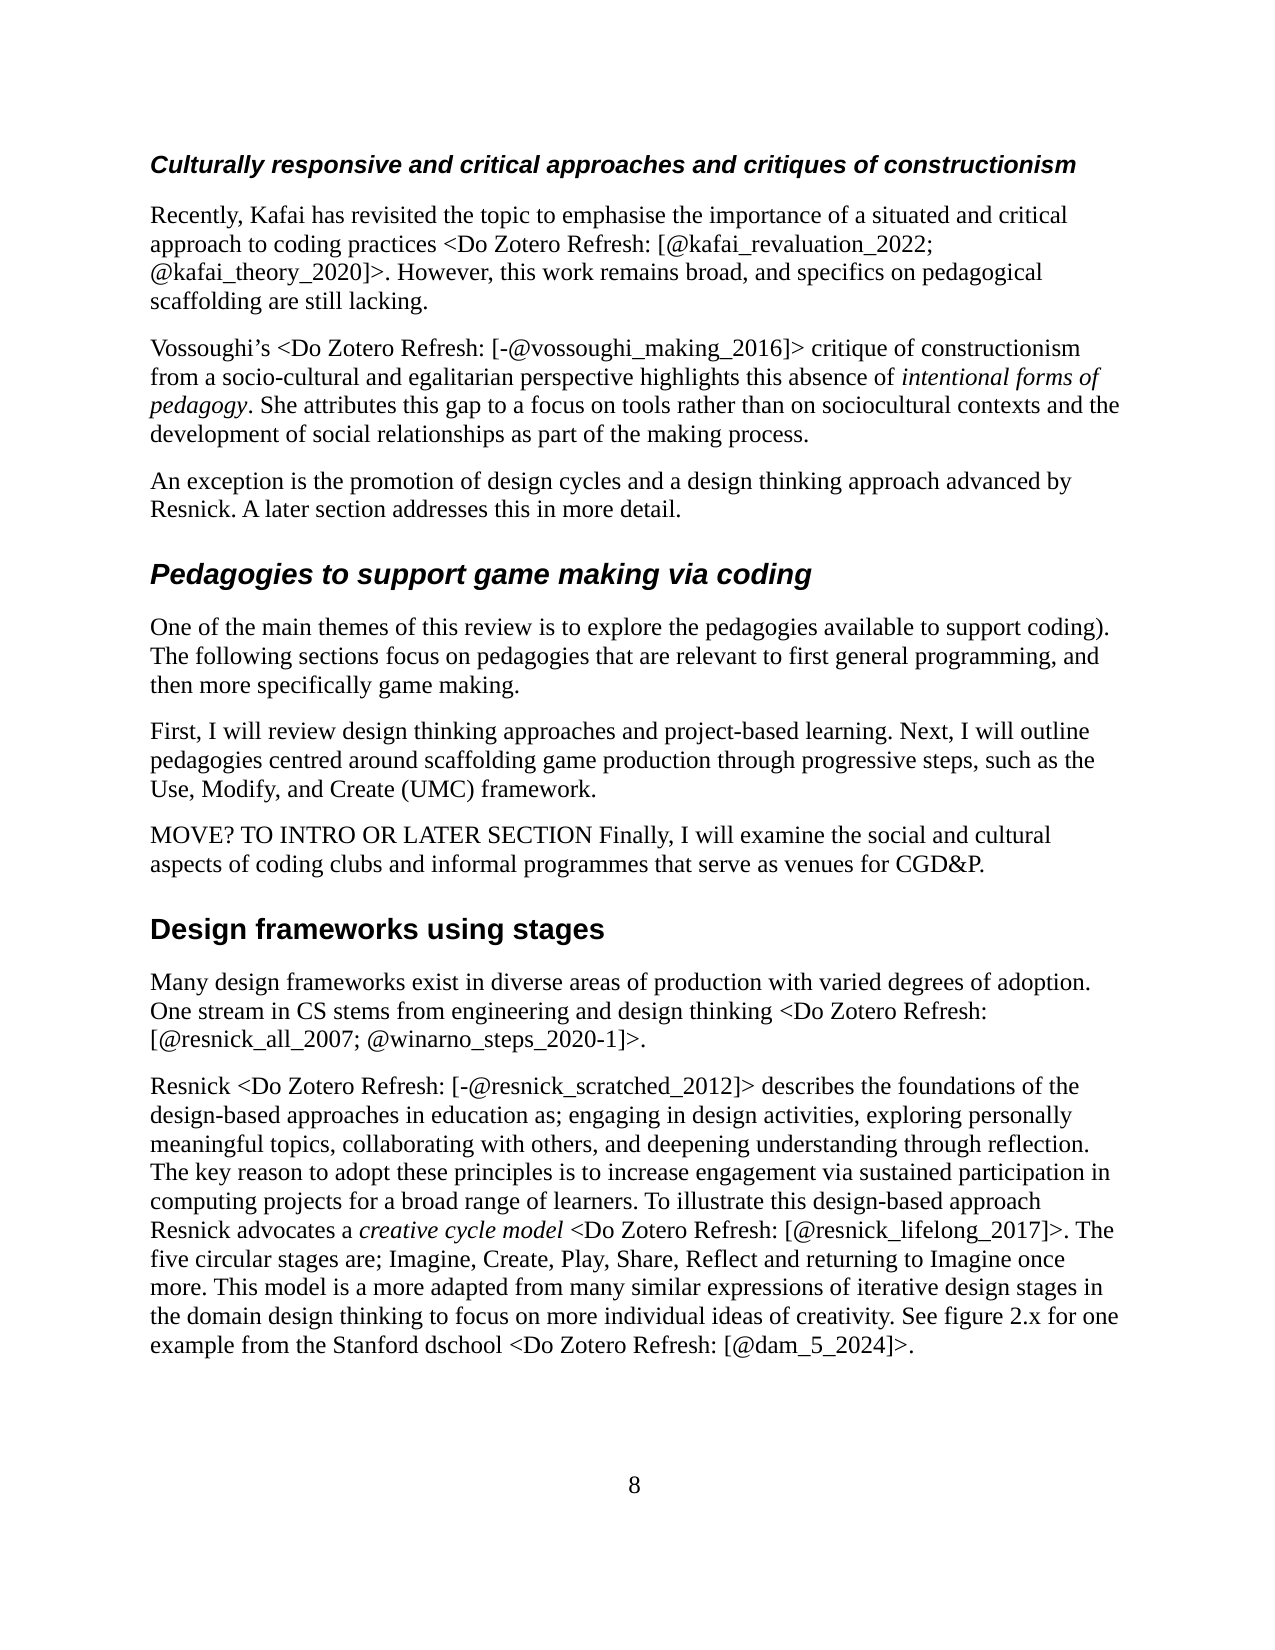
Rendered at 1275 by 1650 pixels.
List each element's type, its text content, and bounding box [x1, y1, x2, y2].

text Many design frameworks exist in diverse areas of production with varied degrees of adoption. One stream in CS stems from engineering and design thinking <Do Zotero Refresh: [@resnick_all_2007; @winarno_steps_2020-1]>. [150, 967, 1125, 1053]
text MOVE? TO INTRO OR LATER SECTION Finally, I will examine the social and cultural aspects of coding clubs and informal programmes that serve as venues for CGD&P. [150, 821, 1125, 878]
subtitle Pedagogies to support game making via coding [150, 557, 1125, 591]
text Recently, Kafai has revisited the topic to emphasise the importance of a situated and critical approach to coding practices <Do Zotero Refresh: [@kafai_revaluation_2022; @kafai_theory_2020]>. However, this work remains broad, and specifics on pedagogical scaffolding are still lacking. [150, 200, 1125, 315]
subtitle Culturally responsive and critical approaches and critiques of constructionism [150, 150, 1125, 178]
text Vossoughi’s <Do Zotero Refresh: [-@vossoughi_making_2016]> critique of constructionism from a socio-cultural and egalitarian perspective highlights this absence of intentional forms of pedagogy. She attributes this gap to a focus on tools rather than on sociocultural contexts and the development of social relationships as part of the making process. [150, 333, 1125, 448]
text Resnick <Do Zotero Refresh: [-@resnick_scratched_2012]> describes the foundations of the design-based approaches in education as; engaging in design activities, exploring personally meaningful topics, collaborating with others, and deepening understanding through reflection. The key reason to adopt these principles is to increase engagement via sustained participation in computing projects for a broad range of learners. To illustrate this design-based approach Resnick advocates a creative cycle model <Do Zotero Refresh: [@resnick_lifelong_2017]>. The five circular stages are; Imagine, Create, Play, Share, Reflect and returning to Imagine once more. This model is a more adapted from many similar expressions of iterative design stages in the domain design thinking to focus on more individual ideas of creativity. See figure 2.x for one example from the Stanford dschool <Do Zotero Refresh: [@dam_5_2024]>. [150, 1071, 1125, 1359]
text One of the main themes of this review is to explore the pedagogies available to support coding). The following sections focus on pedagogies that are relevant to first general programming, and then more specifically game making. [150, 612, 1125, 698]
subtitle Design frameworks using stages [150, 912, 1125, 946]
text An exception is the promotion of design cycles and a design thinking approach advanced by Resnick. A later section addresses this in more detail. [150, 466, 1125, 523]
text First, I will review design thinking approaches and project-based learning. Next, I will outline pedagogies centred around scaffolding game production through progressive steps, such as the Use, Modify, and Create (UMC) framework. [150, 716, 1125, 803]
